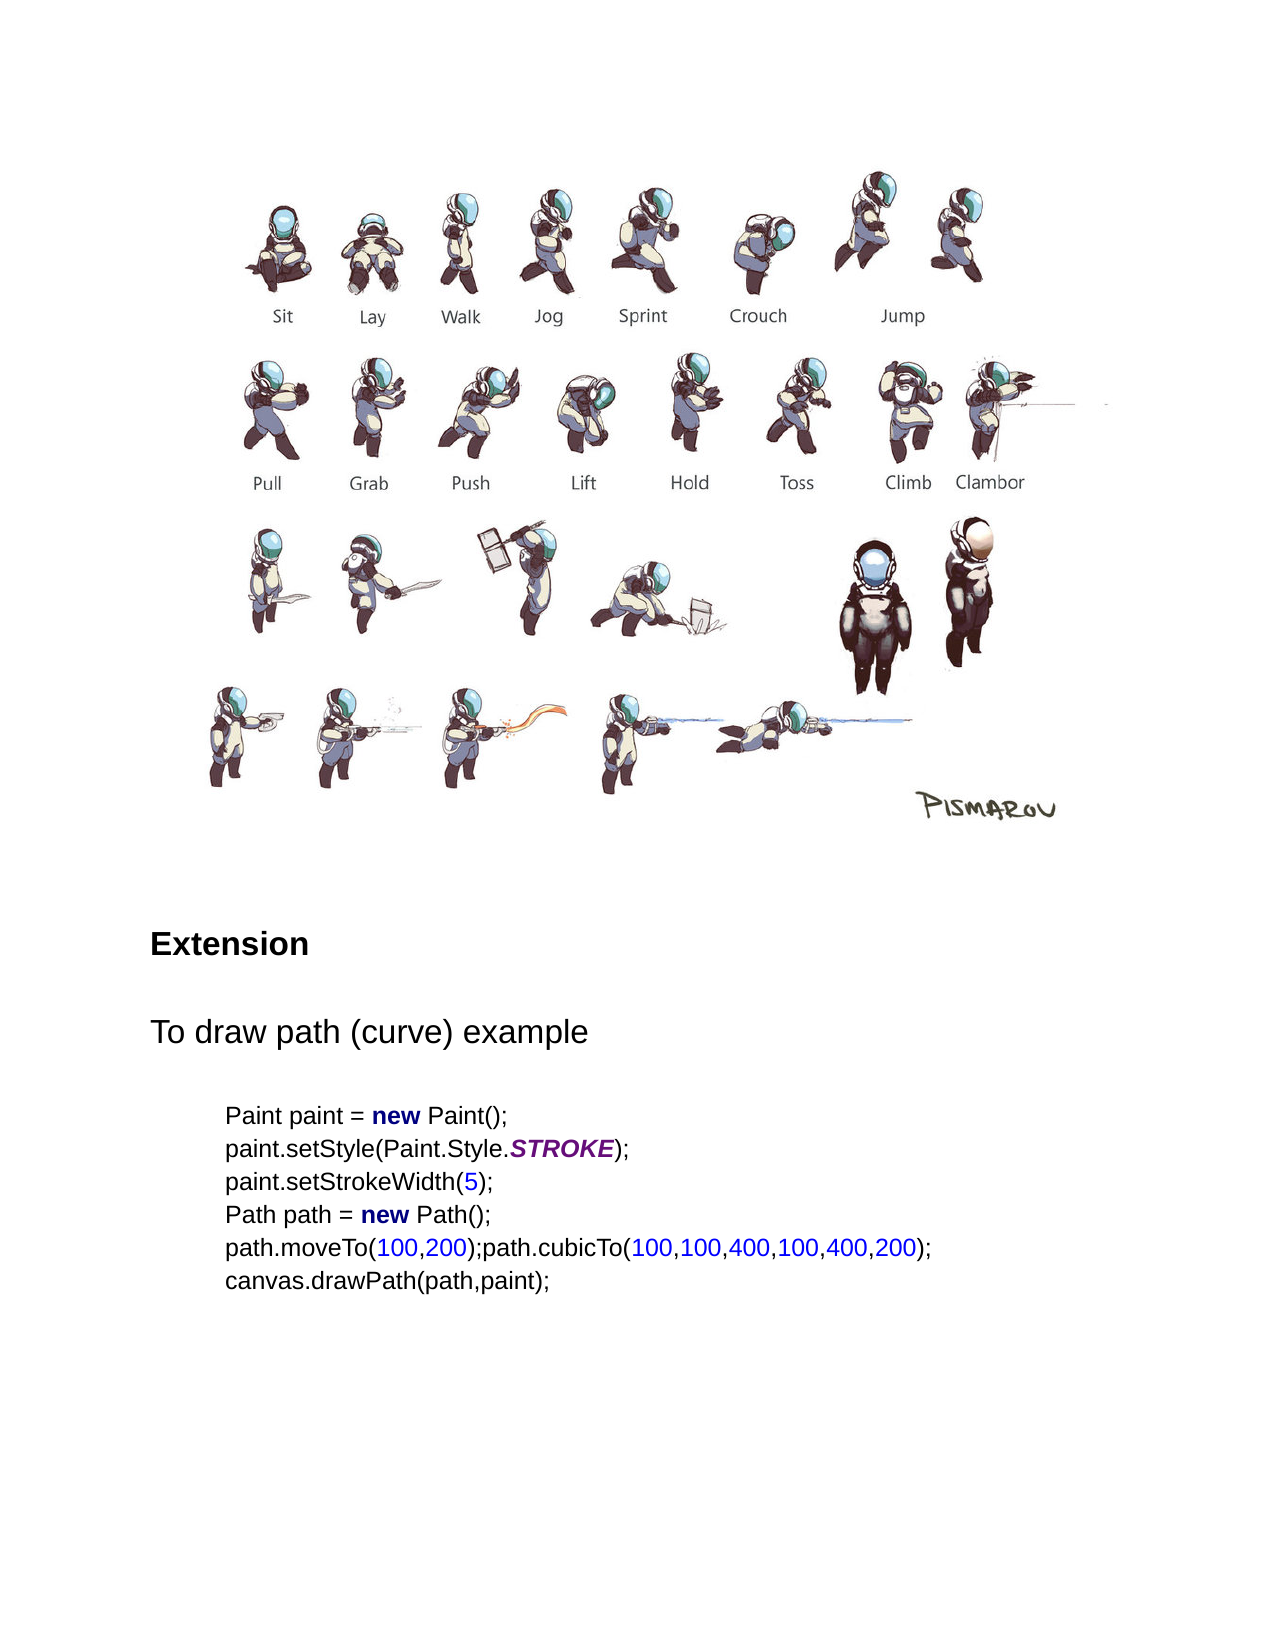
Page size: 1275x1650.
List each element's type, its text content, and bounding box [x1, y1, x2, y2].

picture [150, 150, 1125, 875]
text Extension [150, 924, 1125, 962]
text canvas.drawPath(path,paint); [150, 1266, 1125, 1294]
text paint.setStyle(Paint.Style.STROKE); [150, 1134, 1125, 1162]
text To draw path (curve) example [150, 1012, 1125, 1051]
text paint.setStrokeWidth(5); [150, 1167, 1125, 1196]
text path.moveTo(100,200);path.cubicTo(100,100,400,100,400,200); [150, 1233, 1125, 1262]
text Path path = new Path(); [150, 1200, 1125, 1228]
text Paint paint = new Paint(); [150, 1101, 1125, 1129]
